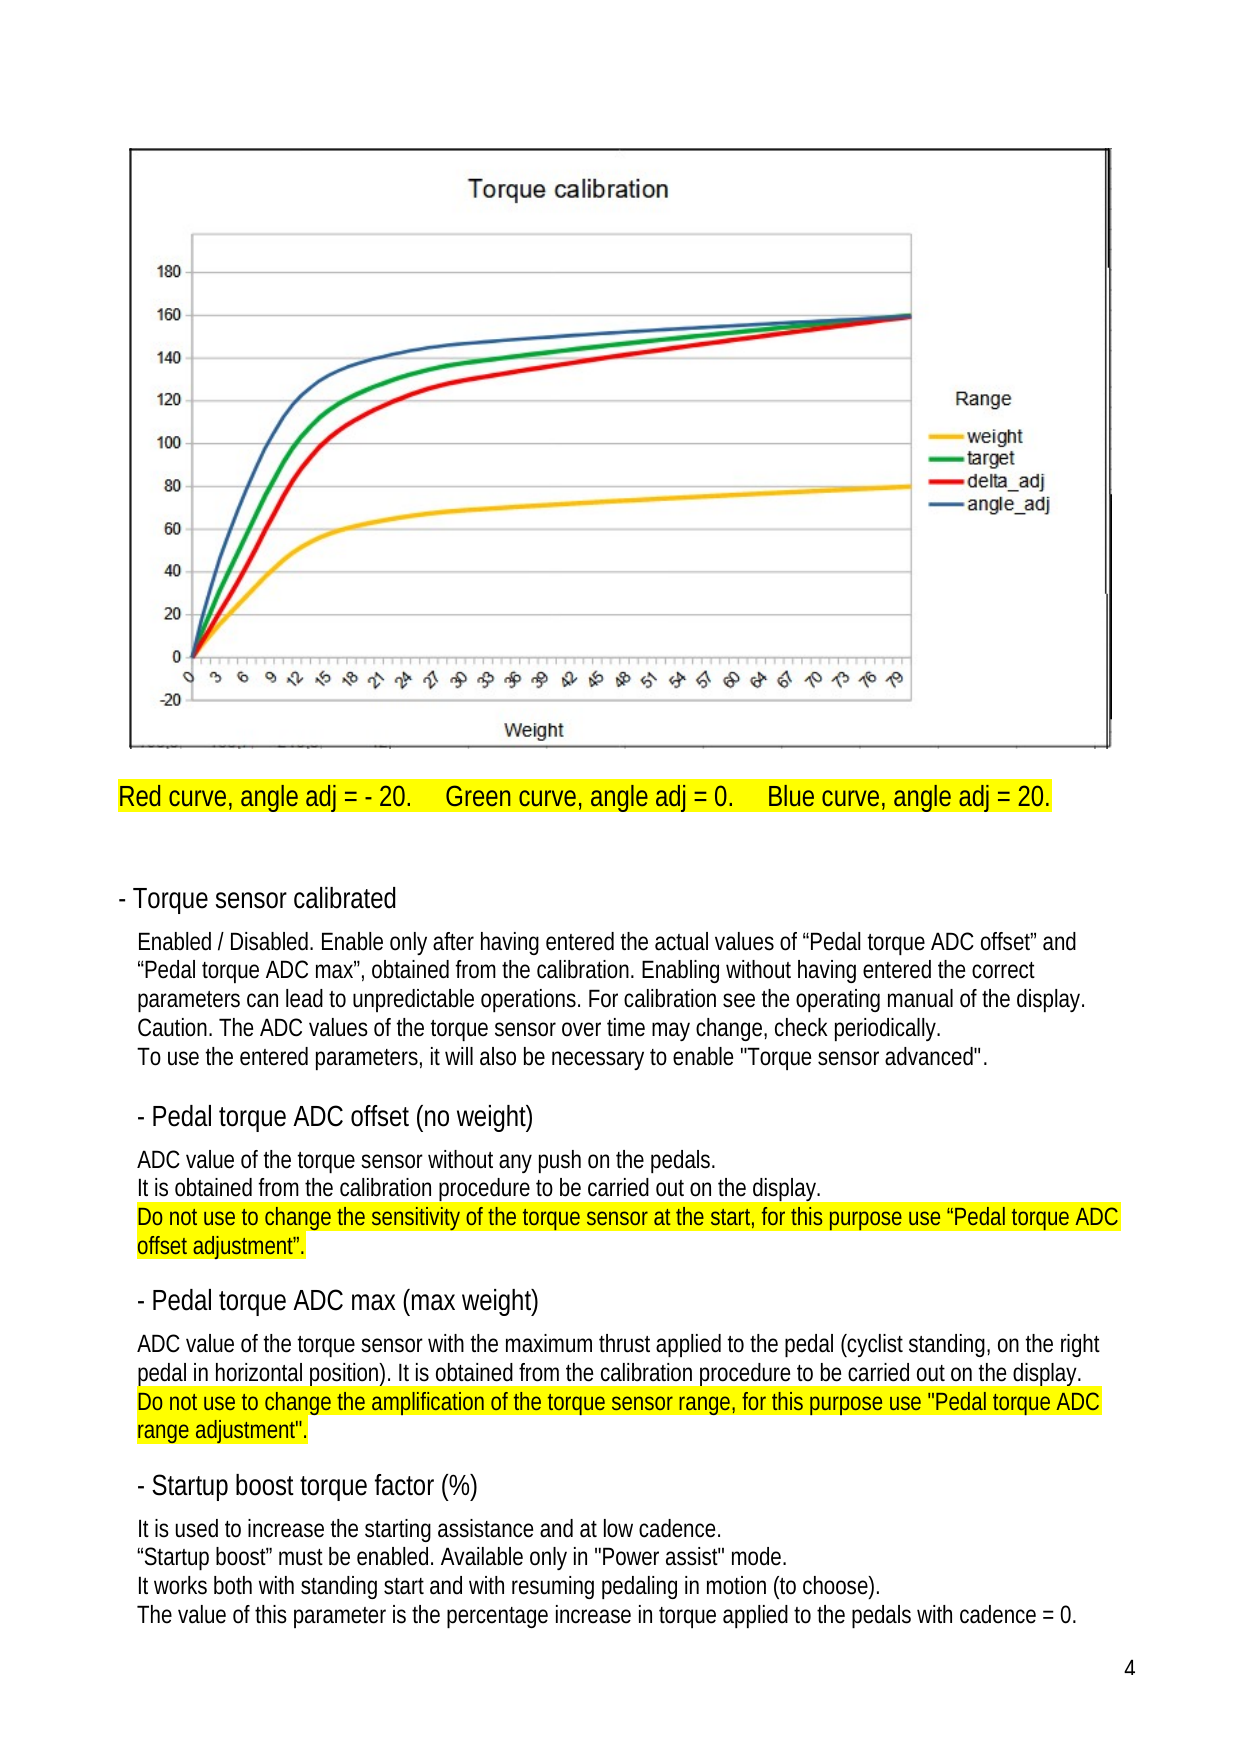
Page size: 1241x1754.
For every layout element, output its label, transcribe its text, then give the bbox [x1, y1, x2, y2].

picture [129, 148, 1111, 749]
subtitle ADC value of the torque sensor with the maximum thrust applied to the pedal (cyclist standing, on the right pedal in horizontal position). It is obtained from the calibration procedure to be carried out on the display. [137, 1329, 1122, 1386]
subtitle “Startup boost” must be enabled. Available only in "Power assist" mode. [137, 1542, 1122, 1571]
text - Pedal torque ADC max (max weight) [137, 1283, 1122, 1317]
text ADC value of the torque sensor without any push on the pedals. [137, 1145, 1122, 1173]
text Enabled / Disabled. Enable only after having entered the actual values of “Pedal torque ADC offset” and “Pedal torque ADC max”, obtained from the calibration. Enabling without having entered the correct parameters can lead to unpredictable operations. For calibration see the operating manual of the display. [137, 927, 1122, 1013]
text It is obtained from the calibration procedure to be carried out on the display. [137, 1173, 1122, 1202]
text Red curve, angle adj = - 20. Green curve, angle adj = 0. Blue curve, angle adj = 20. [118, 779, 1122, 812]
subtitle The value of this parameter is the percentage increase in torque applied to the pedals with cadence = 0. [137, 1599, 1122, 1628]
text Do not use to change the sensitivity of the torque sensor at the start, for this purpose use “Pedal torque ADC offset adjustment”. [137, 1202, 1122, 1259]
subtitle It is used to increase the starting assistance and at low cadence. [137, 1514, 1122, 1542]
text Caution. The ADC values of the torque sensor over time may change, check periodically. [137, 1013, 1122, 1041]
subtitle Do not use to change the amplification of the torque sensor range, for this purpose use "Pedal torque ADC range adjustment". [137, 1386, 1122, 1444]
subtitle - Startup boost torque factor (%) [137, 1468, 1122, 1501]
text - Torque sensor calibrated [118, 881, 1122, 914]
text To use the entered parameters, it will also be necessary to enable "Torque sensor advanced". [137, 1041, 1122, 1070]
subtitle It works both with standing start and with resuming pedaling in motion (to choose). [137, 1571, 1122, 1599]
text - Pedal torque ADC offset (no weight) [137, 1099, 1122, 1132]
